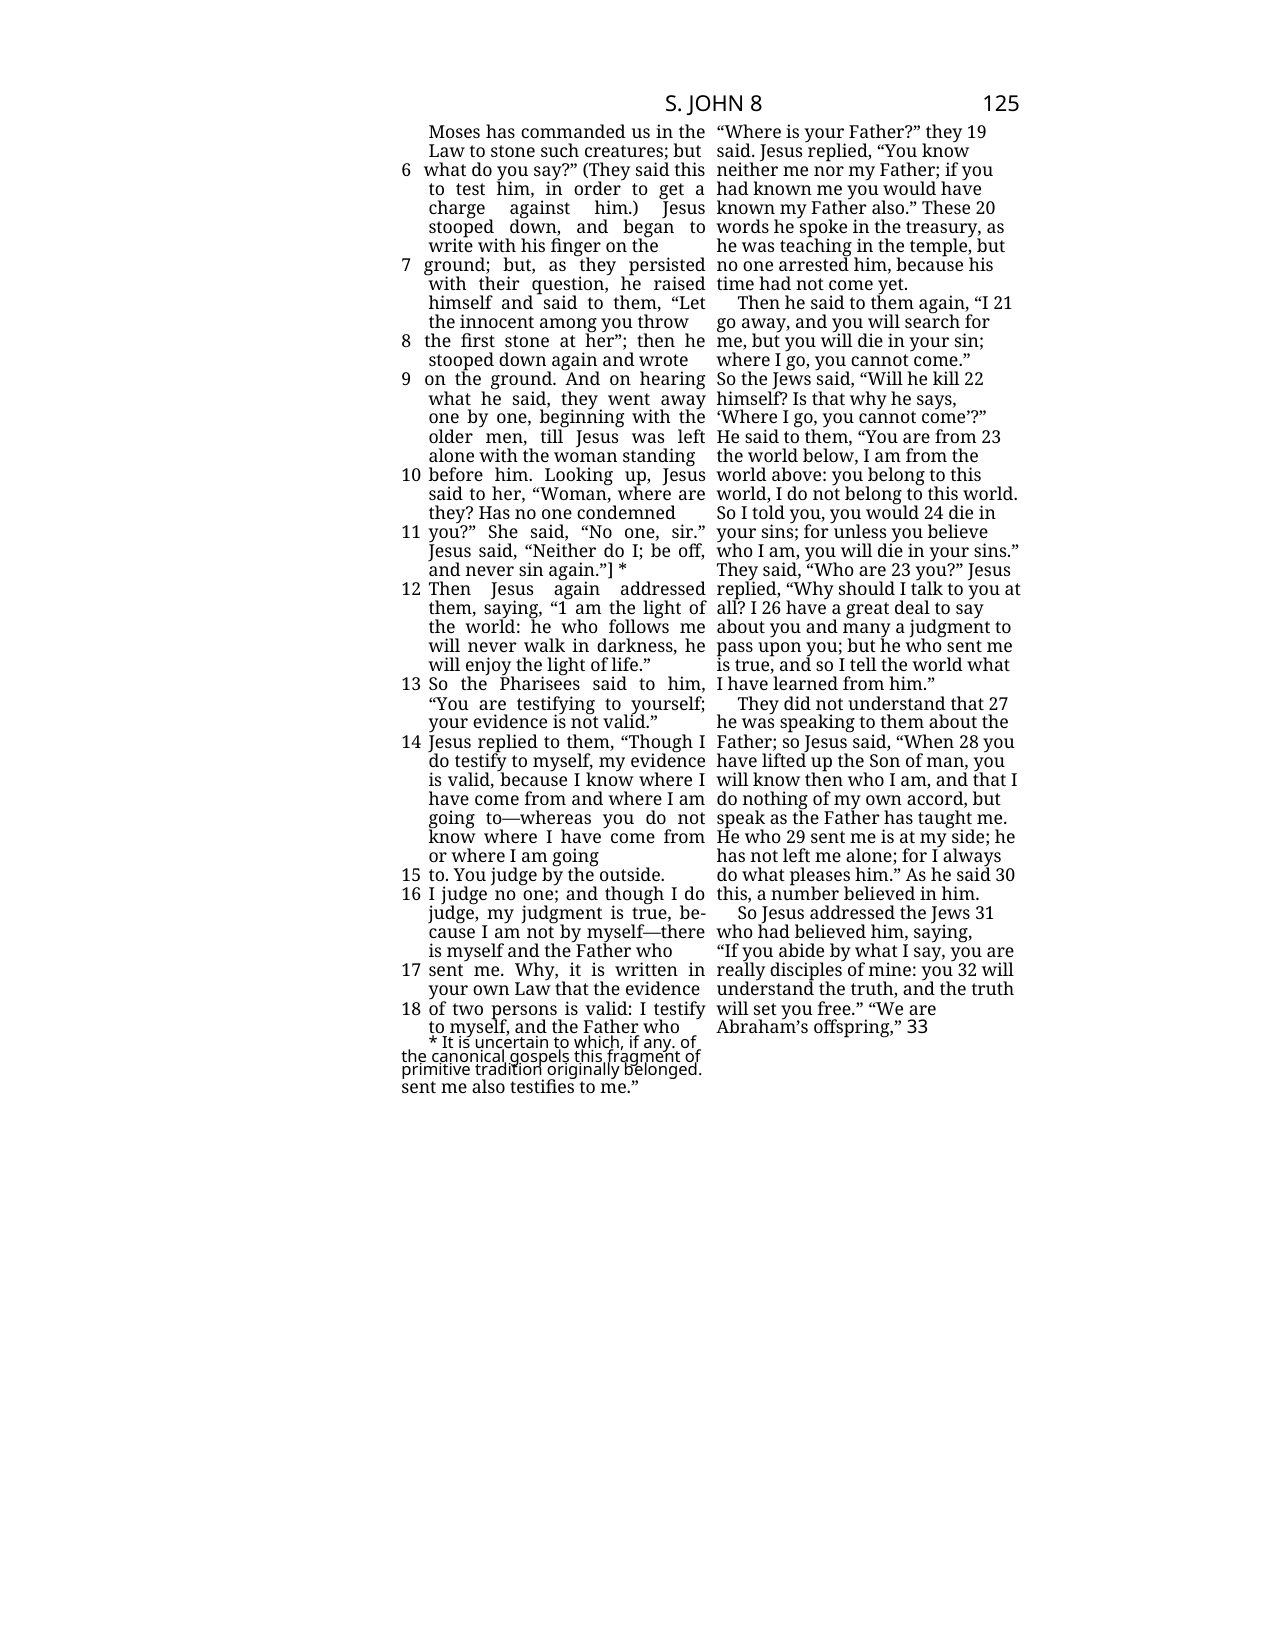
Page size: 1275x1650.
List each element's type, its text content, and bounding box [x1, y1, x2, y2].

text sent me also testifies to me.” [401, 1078, 706, 1097]
text “If you abide by what I say, you are really disciples of mine: you 32 will understand the truth, and the truth will set you free.” “We are Abraham’s offspring,” 33 [716, 942, 1021, 1038]
list I judge no one; and though I do judge, my judgment is true, be­cause I am not by myself—there is myself and the Father who [401, 885, 706, 962]
text the canonical gospels this fragment of [401, 1051, 706, 1065]
text Moses has commanded us in the Law to stone such creatures; but [428, 123, 706, 161]
text He said to them, “You are from 23 the world below, I am from the world above: you belong to this world, I do not belong to this world. So I told you, you would 24 die in your sins; for unless you believe who I am, you will die in your sins.” They said, “Who are 23 you?” Jesus replied, “Why should I talk to you at all? I 26 have a great deal to say about you and many a judgment to pass upon you; but he who sent me is true, and so I tell the world what I have learned from him.” [716, 428, 1021, 695]
text So Jesus addressed the Jews 31 who had believed him, saying, [716, 904, 1021, 942]
list sent me. Why, it is written in your own Law that the evidence [401, 962, 706, 1000]
list the first stone at her”; then he stooped down again and wrote [401, 332, 706, 371]
text * It is uncertain to which, if any. of [428, 1038, 706, 1051]
list before him. Looking up, Jesus said to her, “Woman, where are they? Has no one condemned [401, 466, 706, 523]
list ground; but, as they persisted with their question, he raised himself and said to them, “Let the innocent among you throw [401, 256, 706, 332]
text So the Jews said, “Will he kill 22 himself? Is that why he says, ‘Where I go, you cannot come’?” [716, 371, 1021, 428]
list on the ground. And on hearing what he said, they went away one by one, beginning with the older men, till Jesus was left alone with the woman standing [401, 371, 706, 466]
list Then Jesus again addressed them, saying, “1 am the light of the world: he who follows me will never walk in darkness, he will enjoy the light of life.” [401, 580, 706, 676]
text Then he said to them again, “I 21 go away, and you will search for me, but you will die in your sin; where I go, you cannot come.” [716, 294, 1021, 371]
list you?” She said, “No one, sir.” Jesus said, “Neither do I; be off, and never sin again.”] * [401, 523, 706, 580]
text They did not understand that 27 he was speaking to them about the Father; so Jesus said, “When 28 you have lifted up the Son of man, you will know then who I am, and that I do nothing of my own accord, but speak as the Father has taught me. He who 29 sent me is at my side; he has not left me alone; for I always do what pleases him.” As he said 30 this, a number believed in him. [716, 695, 1021, 904]
list what do you say?” (They said this to test him, in order to get a charge against him.) Jesus stooped down, and began to write with his finger on the [401, 161, 706, 256]
list of two persons is valid: I testify to myself, and the Father who [401, 1000, 706, 1038]
text primitive tradition originally belonged. [401, 1065, 706, 1078]
text “Where is your Father?” they 19 said. Jesus replied, “You know neither me nor my Father; if you had known me you would have known my Father also.” These 20 words he spoke in the treasury, as he was teaching in the temple, but no one arrested him, because his time had not come yet. [716, 123, 1021, 294]
list So the Pharisees said to him, “You are testifying to yourself; your evidence is not valid.” [401, 676, 706, 733]
list Jesus replied to them, “Though I do testify to myself, my evi­dence is valid, because I know where I have come from and where I am going to—whereas you do not know where I have come from or where I am going [401, 733, 706, 866]
list to. You judge by the outside. [401, 866, 706, 885]
